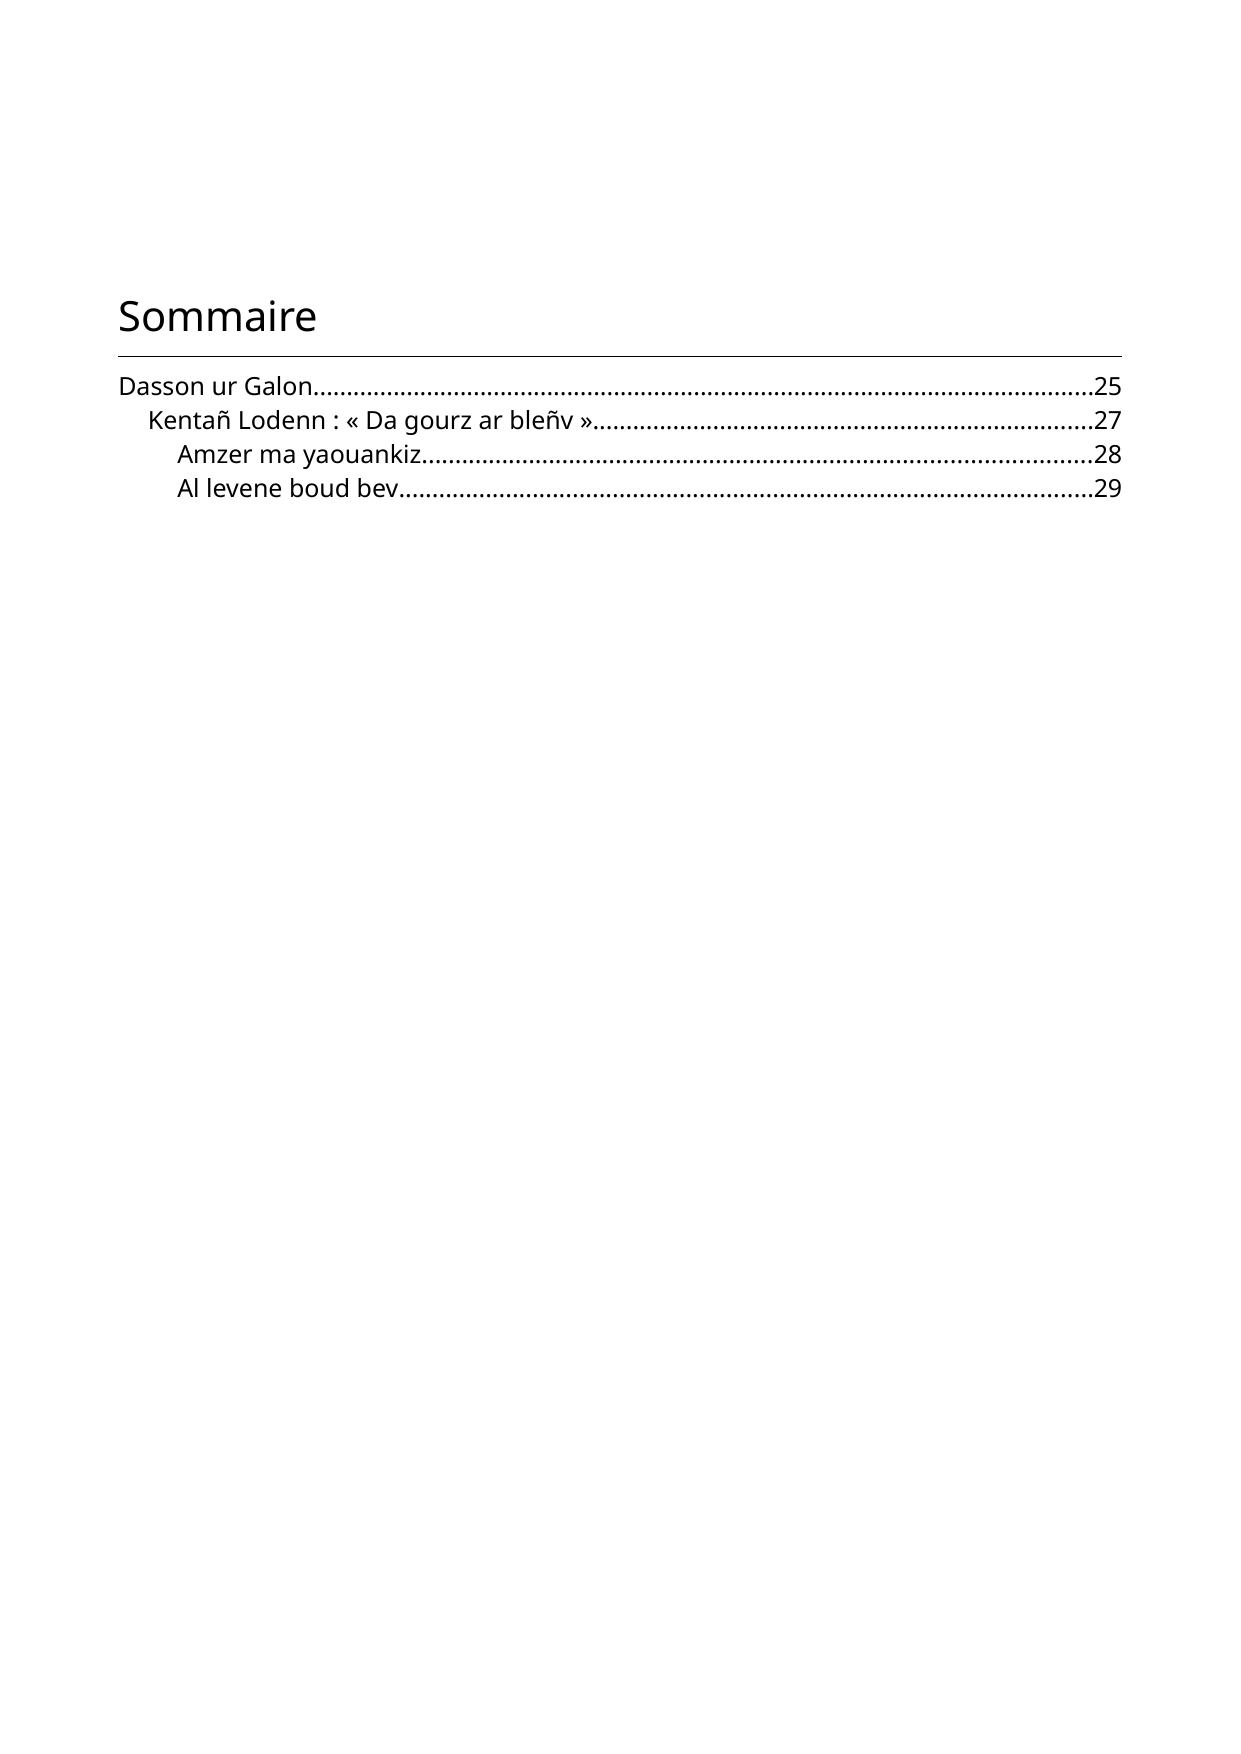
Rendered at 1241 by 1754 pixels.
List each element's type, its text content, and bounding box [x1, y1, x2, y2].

text Amzer ma yaouankiz 28 [177, 437, 1122, 471]
subtitle Sommaire [118, 287, 1122, 356]
text Al levene boud bev 29 [177, 471, 1122, 505]
text Kentañ Lodenn : « Da gourz ar bleñv » 27 [148, 403, 1122, 437]
text Dasson ur Galon 25 [118, 369, 1122, 403]
